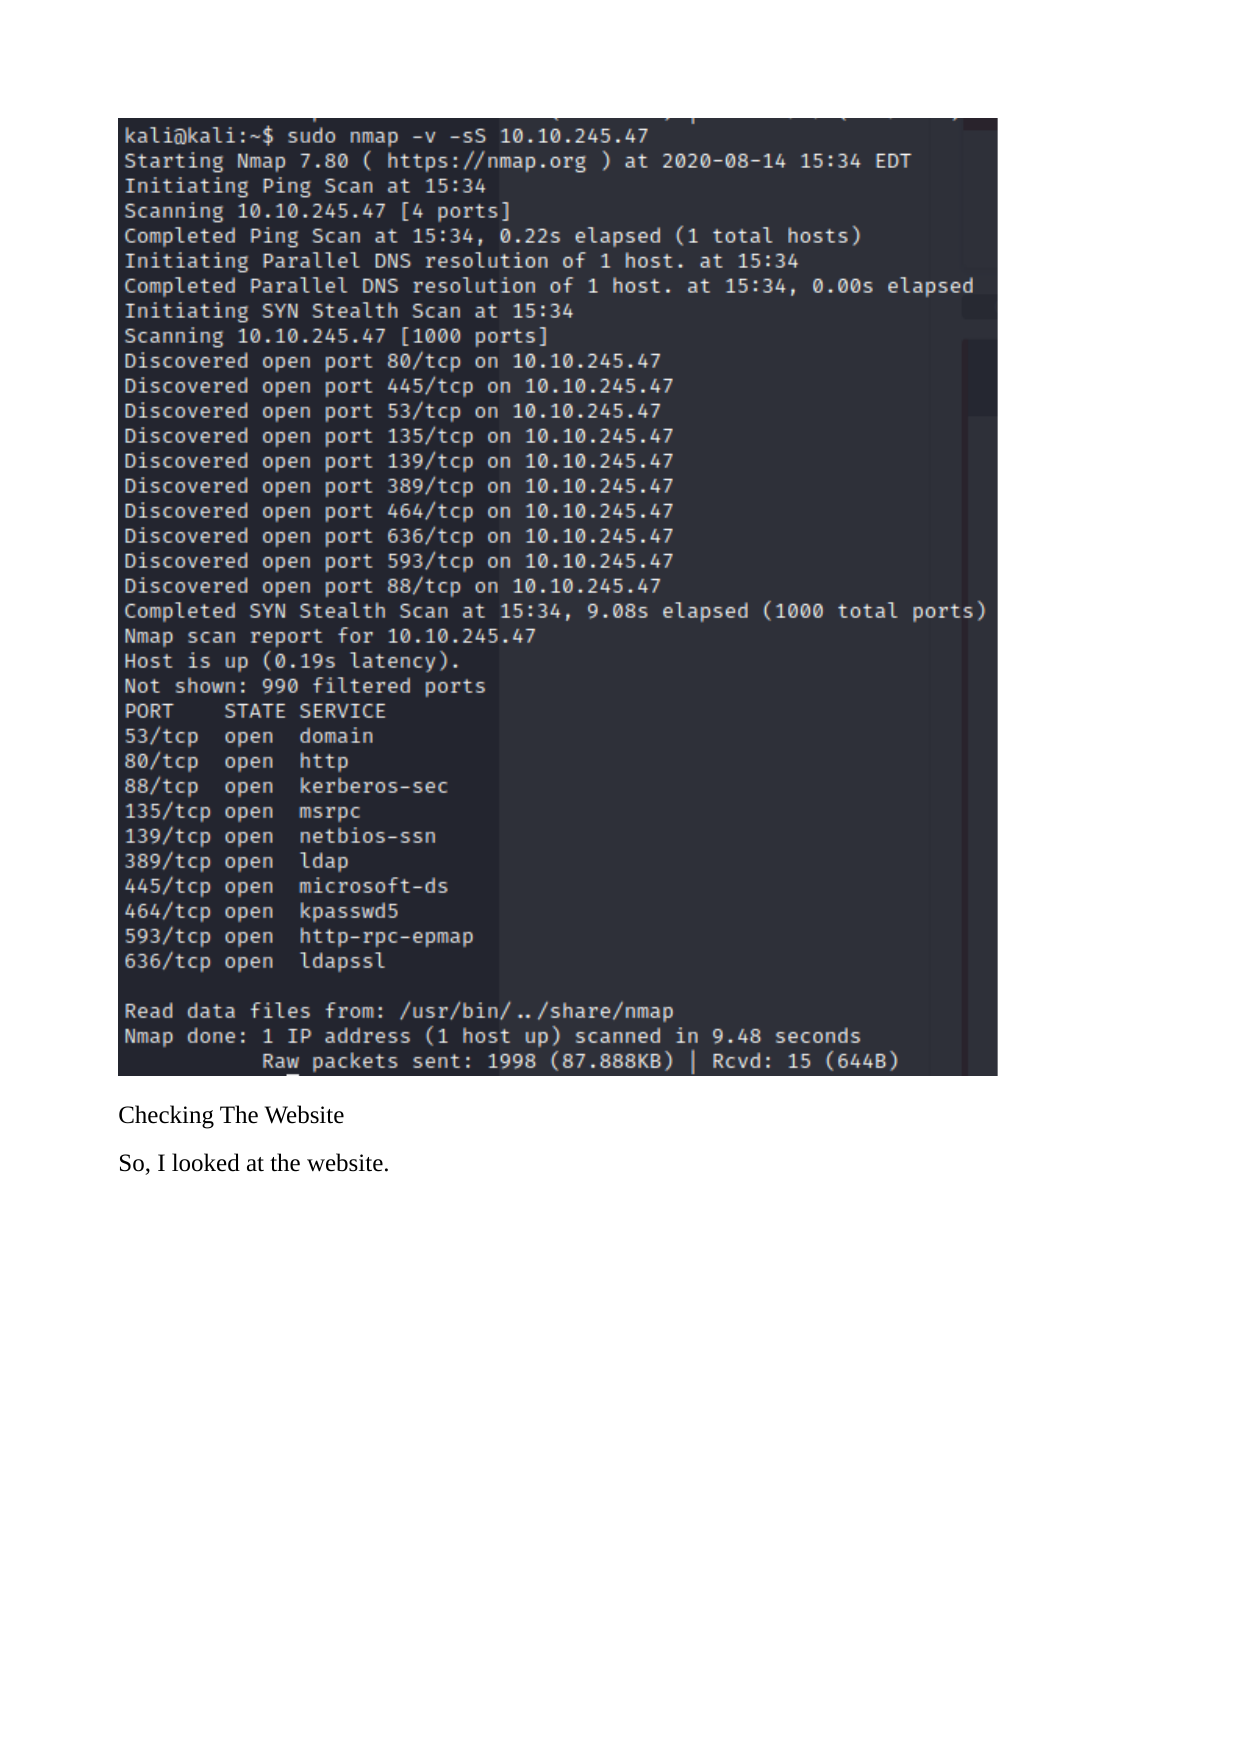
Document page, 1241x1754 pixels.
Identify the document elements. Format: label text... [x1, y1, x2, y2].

picture [118, 118, 998, 1076]
text Checking The Website [118, 1100, 1122, 1129]
text So, I looked at the website. [118, 1148, 1122, 1177]
